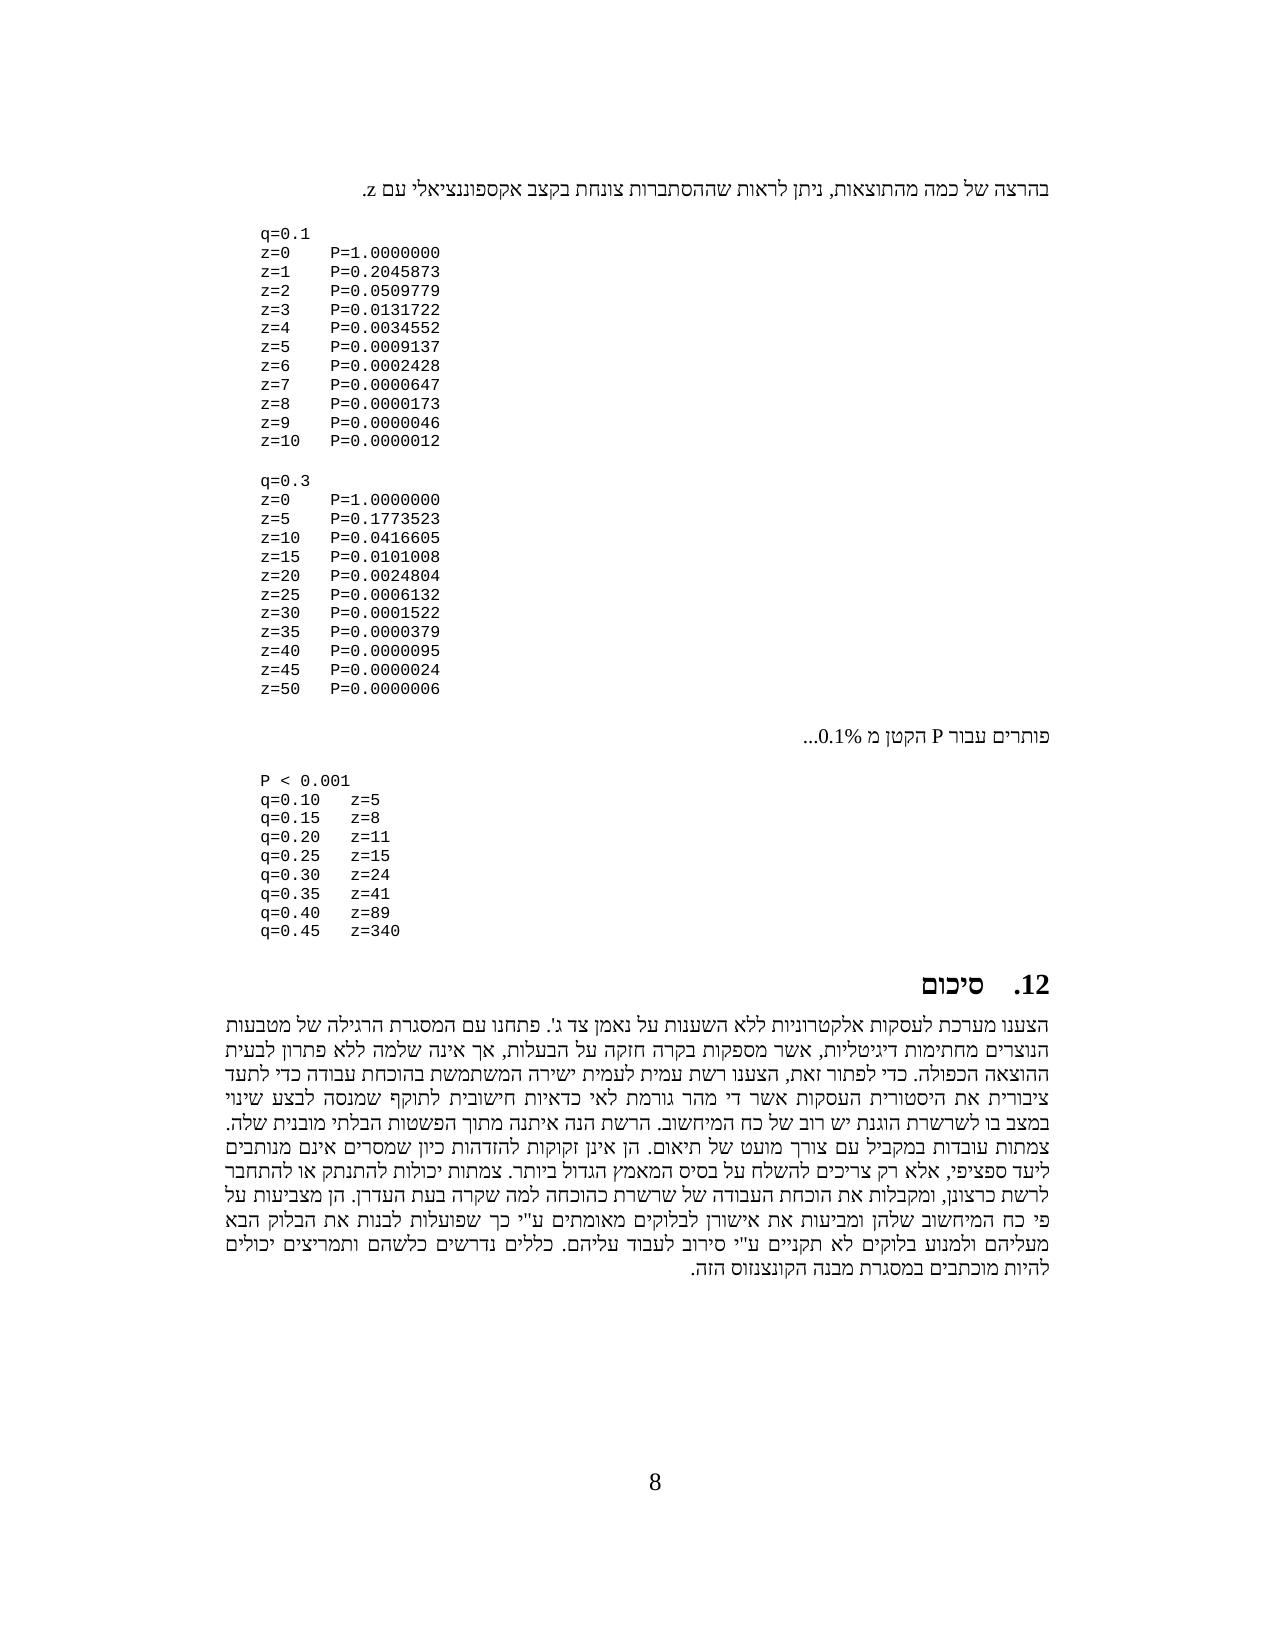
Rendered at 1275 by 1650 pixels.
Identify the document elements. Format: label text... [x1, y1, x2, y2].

text הצענו מערכת לעסקות אלקטרוניות ללא השענות על נאמן צד ג'. פתחנו עם המסגרת הרגילה של מטבעות הנוצרים מחתימות דיגיטליות, אשר מספקות בקרה חזקה על הבעלות, אך אינה שלמה ללא פתרון לבעית ההוצאה הכפולה. כדי לפתור זאת, הצענו רשת עמית לעמית ישירה המשתמשת בהוכחת עבודה כדי לתעד ציבורית את היסטורית העסקות אשר די מהר גורמת לאי כדאיות חישובית לתוקף שמנסה לבצע שינוי במצב בו לשרשרת הוגנת יש רוב של כח המיחשוב. הרשת הנה איתנה מתוך הפשטות הבלתי מובנית שלה. צמתות עובדות במקביל עם צורך מועט של תיאום. הן אינן זקוקות להזדהות כיון שמסרים אינם מנותבים ליעד ספציפי, אלא רק צריכים להשלח על בסיס המאמץ הגדול ביותר. צמתות יכולות להתנתק או להתחבר לרשת כרצונן, ומקבלות את הוכחת העבודה של שרשרת כהוכחה למה שקרה בעת העדרן. הן מצביעות על פי כח המיחשוב שלהן ומביעות את אישורן לבלוקים מאומתים ע"י כך שפועלות לבנות את הבלוק הבא מעליהם ולמנוע בלוקים לא תקניים ע"י סירוב לעבוד עליהם. כללים נדרשים כלשהם ותמריצים יכולים להיות מוכתבים במסגרת מבנה הקונצנזוס הזה. [225, 1013, 1050, 1280]
text פותרים עבור P הקטן מ 0.1%... [225, 724, 1050, 748]
text בהרצה של כמה מהתוצאות, ניתן לראות שההסתברות צונחת בקצב אקספוננציאלי עם z. [225, 177, 1050, 201]
subtitle 12. סיכום [225, 967, 1050, 1001]
